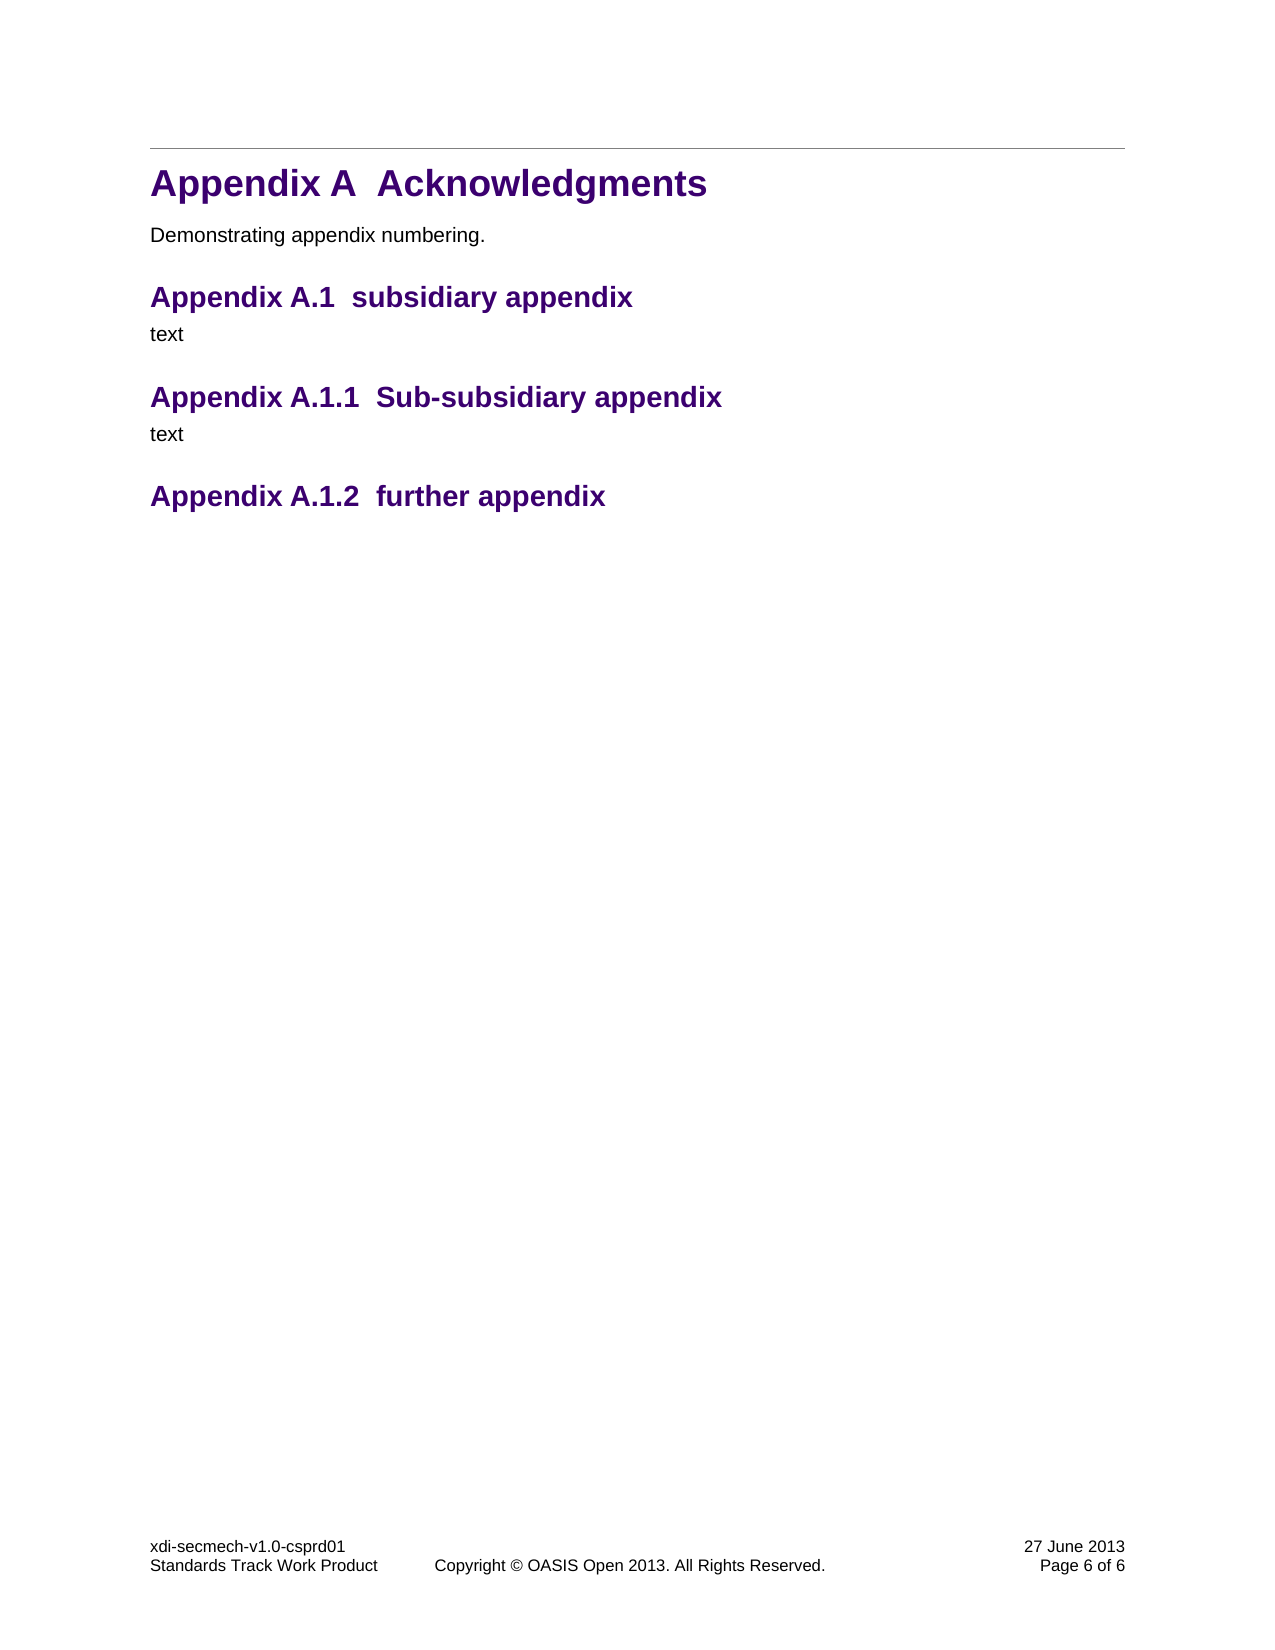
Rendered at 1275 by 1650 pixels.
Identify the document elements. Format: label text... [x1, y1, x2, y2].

subtitle further appendix [150, 479, 1125, 512]
text text [150, 421, 1125, 445]
subtitle Sub-subsidiary appendix [150, 379, 1125, 413]
text text [150, 322, 1125, 346]
subtitle subsidiary appendix [150, 280, 1125, 314]
text Demonstrating appendix numbering. [150, 223, 1125, 247]
subtitle Acknowledgments [150, 149, 1125, 204]
